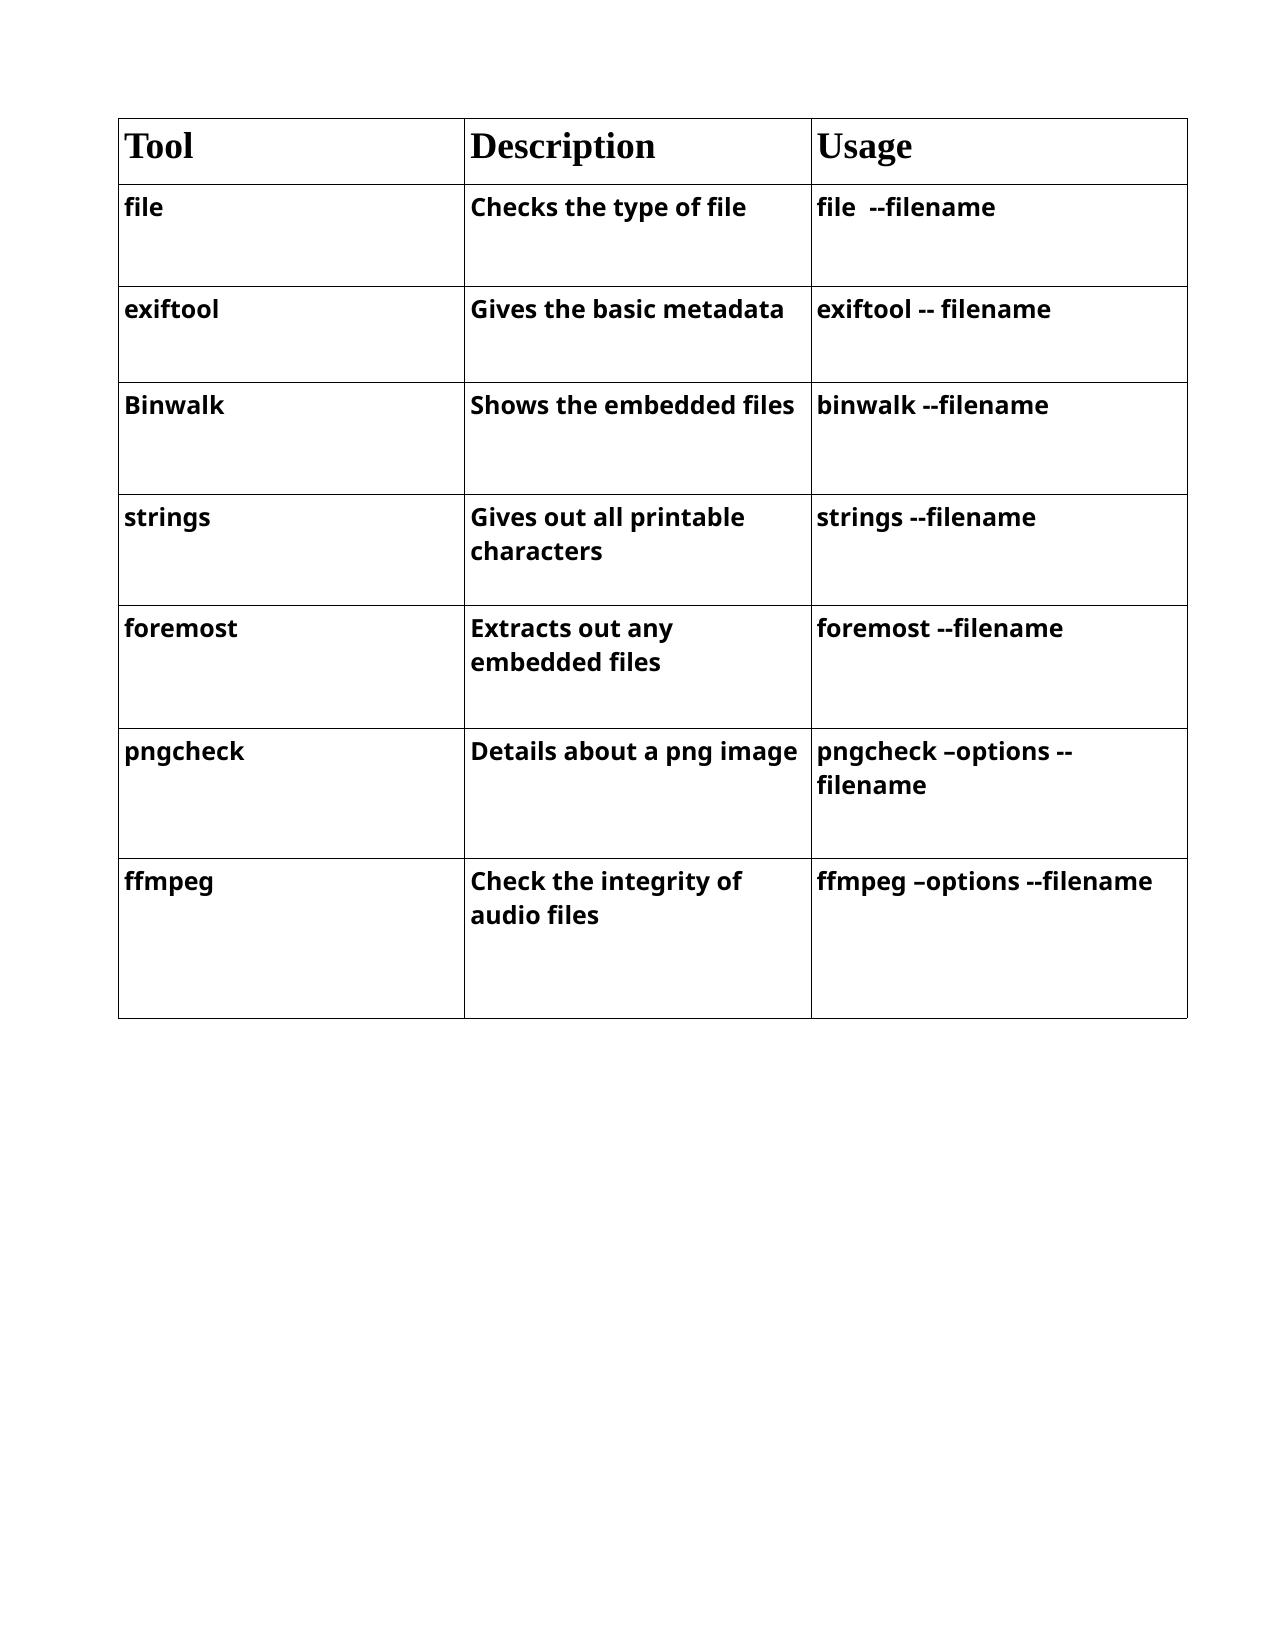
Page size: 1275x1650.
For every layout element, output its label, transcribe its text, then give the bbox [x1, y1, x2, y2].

table_cell Shows the embedded files [465, 383, 811, 494]
table_header Tool [119, 119, 464, 184]
table_cell ffmpeg [119, 859, 464, 1018]
table_cell pngcheck –options --filename [812, 729, 1187, 858]
table_header Description [465, 119, 811, 184]
table_cell foremost --filename [812, 606, 1187, 728]
table_cell ffmpeg –options --filename [812, 859, 1187, 1018]
table_cell file --filename [812, 185, 1187, 286]
table_cell exiftool -- filename [812, 287, 1187, 382]
table_cell Gives out all printable characters [465, 495, 811, 605]
table_cell Details about a png image [465, 729, 811, 858]
table_cell Check the integrity of audio files [465, 859, 811, 1018]
table_cell Checks the type of file [465, 185, 811, 286]
table_cell strings [119, 495, 464, 605]
table_cell foremost [119, 606, 464, 728]
table_cell pngcheck [119, 729, 464, 858]
table_cell binwalk --filename [812, 383, 1187, 494]
table_cell strings --filename [812, 495, 1187, 605]
table_cell Binwalk [119, 383, 464, 494]
table_cell Gives the basic metadata [465, 287, 811, 382]
table_cell file [119, 185, 464, 286]
table_cell Extracts out any embedded files [465, 606, 811, 728]
table_header Usage [812, 119, 1187, 184]
table_cell exiftool [119, 287, 464, 382]
